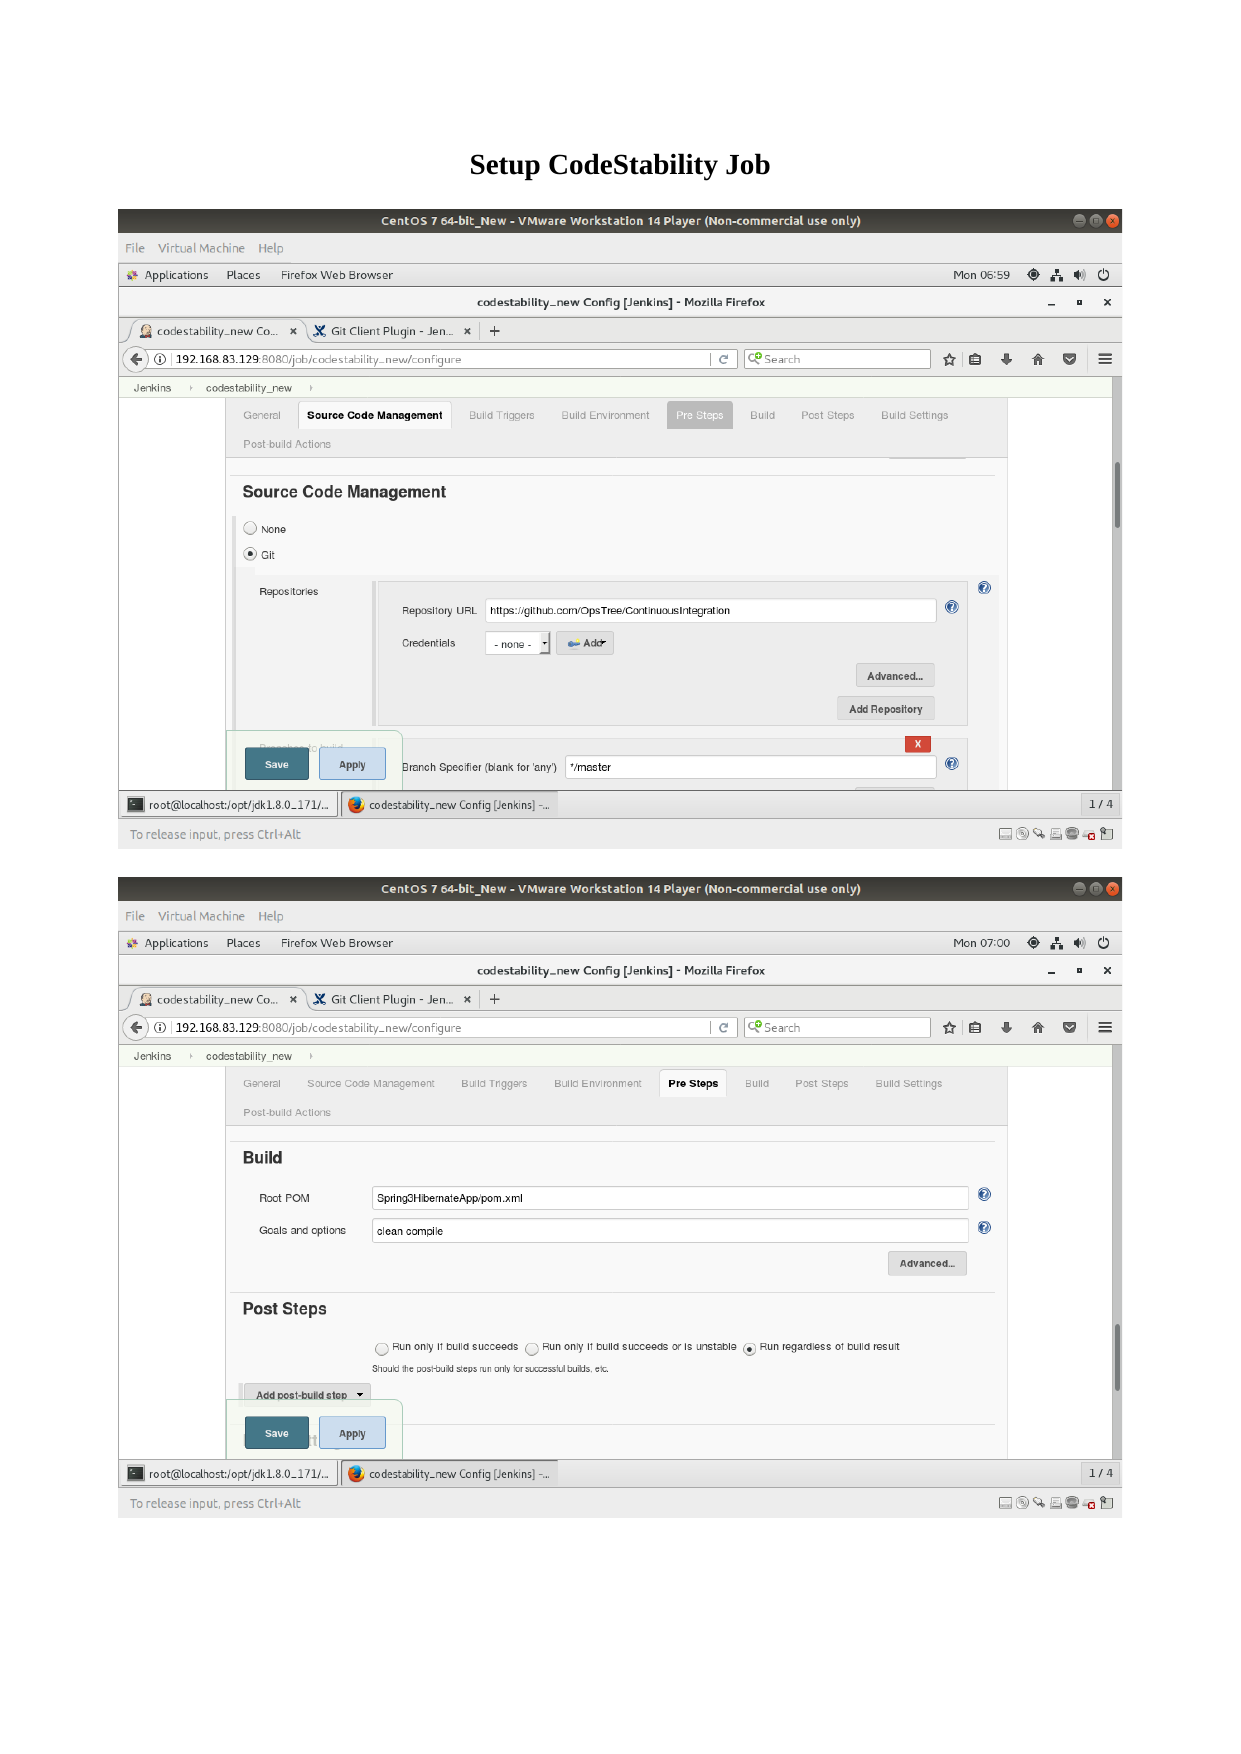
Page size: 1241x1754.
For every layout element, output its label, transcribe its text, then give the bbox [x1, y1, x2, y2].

picture [118, 877, 1123, 1518]
text Setup CodeStability Job [118, 147, 1122, 180]
picture [118, 209, 1123, 849]
